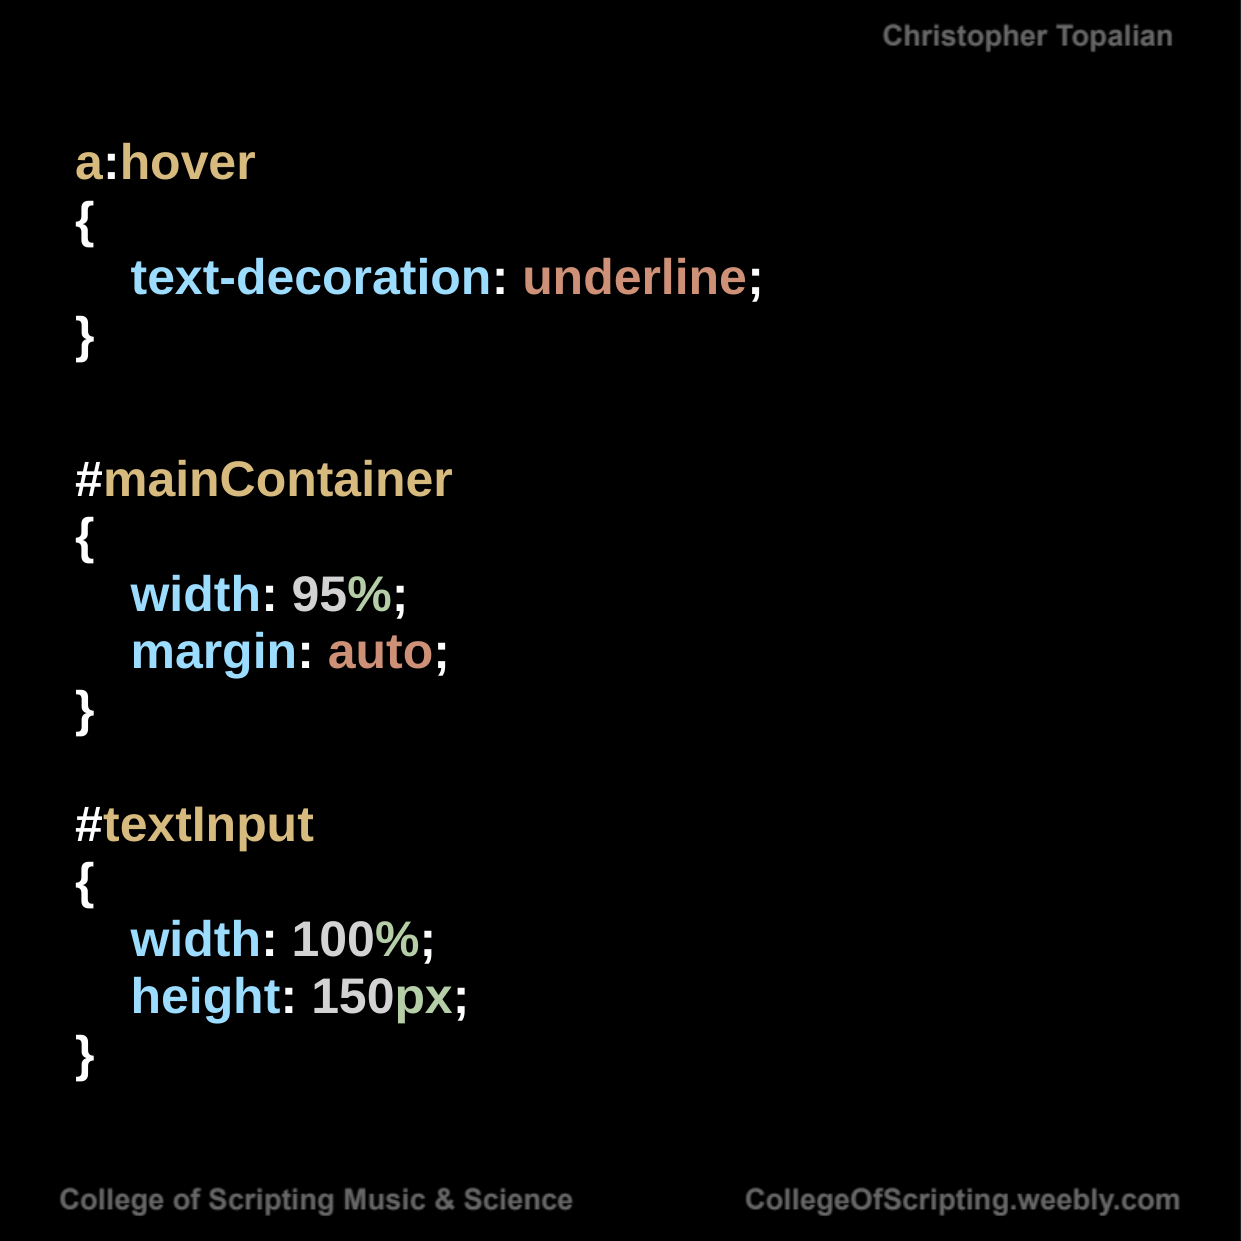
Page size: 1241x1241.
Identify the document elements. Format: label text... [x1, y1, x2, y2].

text height: 150px; [75, 967, 1166, 1024]
text margin: auto; [75, 622, 1166, 679]
text #mainContainer [75, 449, 1166, 507]
text text-decoration: underline; [75, 247, 1166, 305]
text { [75, 190, 1166, 247]
text a:hover [75, 132, 1166, 190]
text { [75, 852, 1166, 909]
text #textInput [75, 794, 1166, 852]
text { [75, 507, 1166, 564]
text width: 100%; [75, 909, 1166, 967]
text } [75, 305, 1166, 362]
text } [75, 1024, 1166, 1082]
text } [75, 679, 1166, 737]
text width: 95%; [75, 564, 1166, 622]
